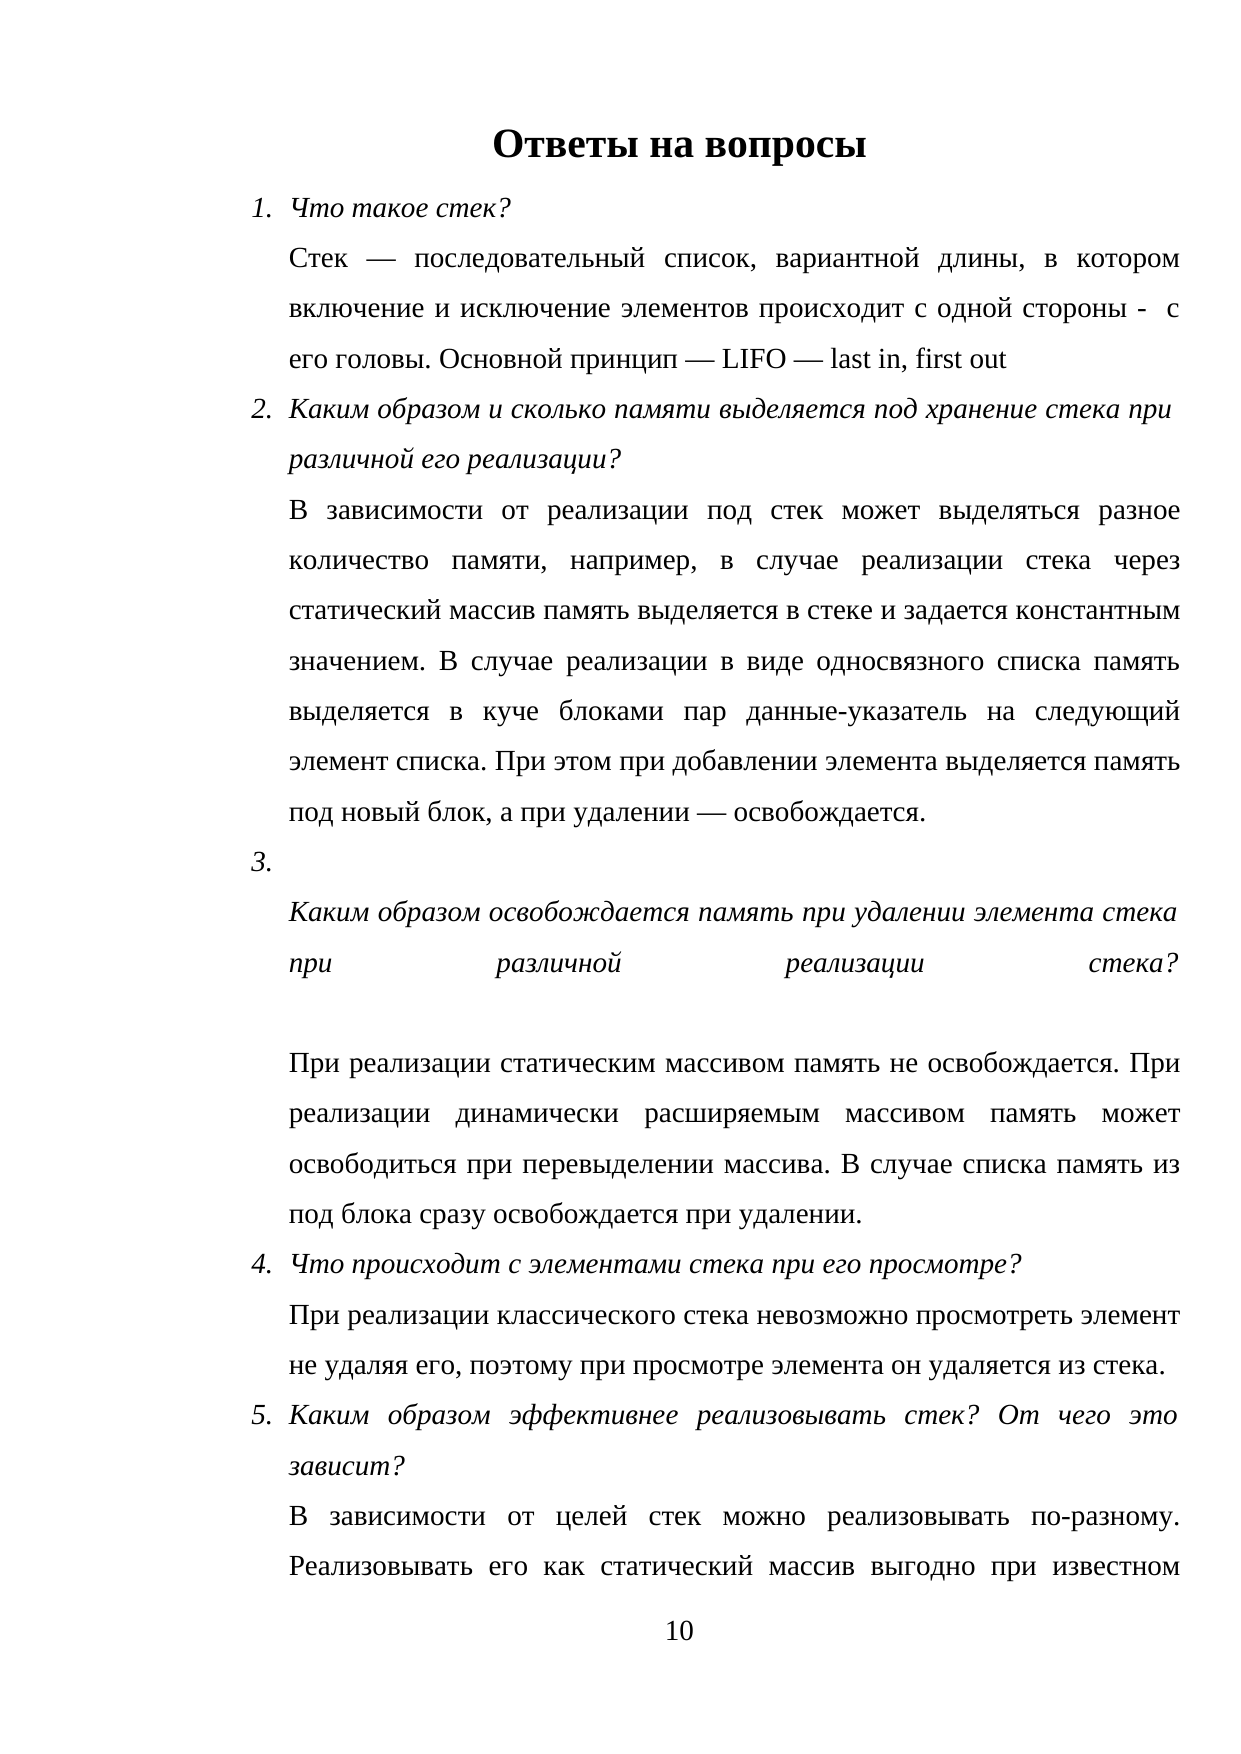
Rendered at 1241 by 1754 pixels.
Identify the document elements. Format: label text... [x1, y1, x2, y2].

list При реализации статическим массивом память не освобождается. При реализации динамически расширяемым массивом память может освободиться при перевыделении массива. В случае списка память из под блока сразу освобождается при удалении. [288, 1045, 1181, 1230]
list Каким образом эффективнее реализовывать стек? От чего это зависит? [251, 1397, 1181, 1481]
list Каким образом и сколько памяти выделяется под хранение стека при различной его реализации? [251, 391, 1181, 475]
subtitle Ответы на вопросы [177, 118, 1181, 166]
list В зависимости от целей стек можно реализовывать по-разному. Реализовывать его как статический массив выгодно при известном [288, 1498, 1181, 1582]
list Что такое стек? [251, 190, 1181, 223]
list В зависимости от реализации под стек может выделяться разное количество памяти, например, в случае реализации стека через статический массив память выделяется в стеке и задается константным значением. В случае реализации в виде односвязного списка память выделяется в куче блоками пар данные-указатель на следующий элемент списка. При этом при добавлении элемента выделяется память под новый блок, а при удалении — освобождается. [288, 492, 1181, 827]
list Что происходит с элементами стека при его просмотре? [251, 1247, 1181, 1280]
list При реализации классического стека невозможно просмотреть элемент не удаляя его, поэтому при просмотре элемента он удаляется из стека. [288, 1297, 1181, 1381]
list Стек — последовательный список, вариантной длины, в котором включение и исключение элементов происходит с одной стороны - с его головы. Основной принцип — LIFO — last in, first out [288, 240, 1181, 374]
list Каким образом освобождается память при удалении элемента стека при различной реализации стека? [251, 844, 1181, 1028]
